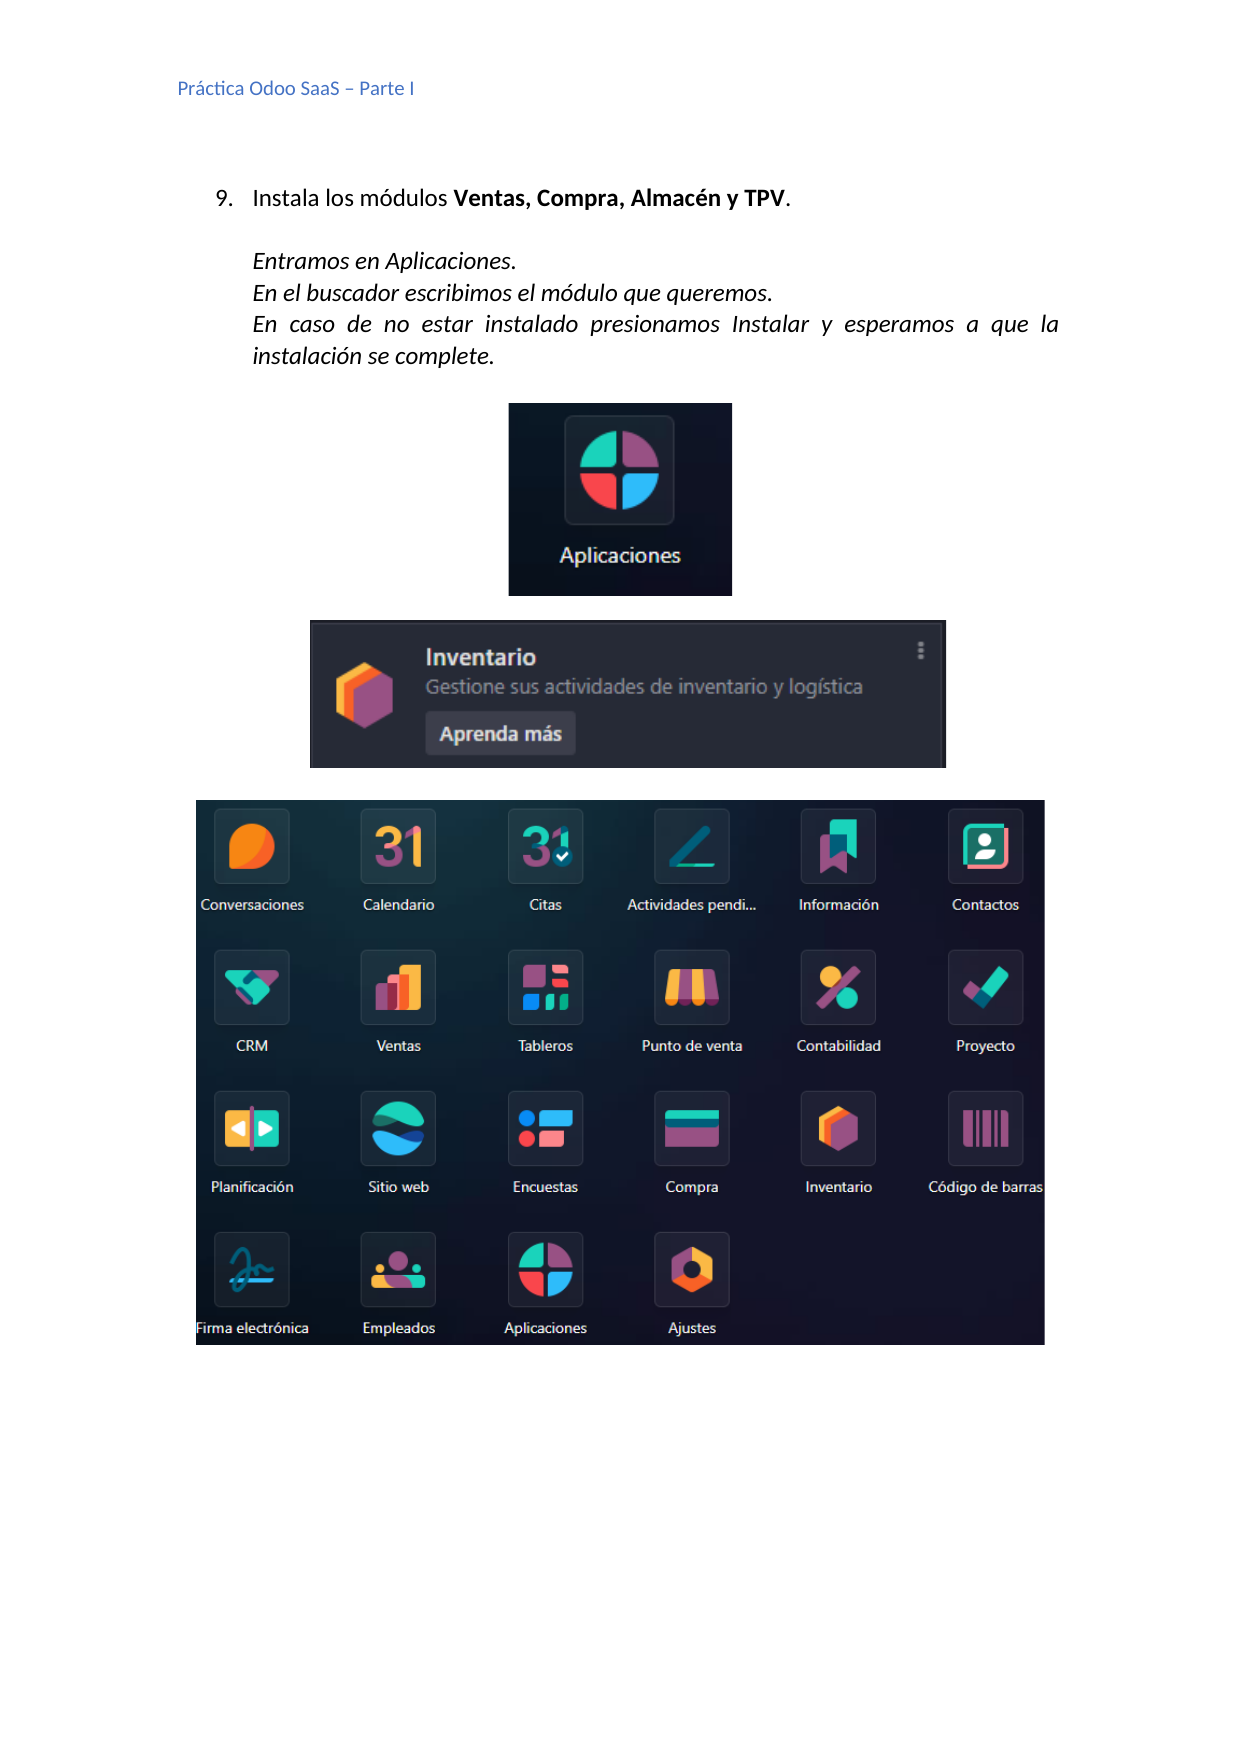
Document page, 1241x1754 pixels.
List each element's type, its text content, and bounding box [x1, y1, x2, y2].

list Entramos en Aplicaciones. [215, 245, 1063, 276]
list En caso de no estar instalado presionamos Instalar y esperamos a que la instalación se complete. [215, 308, 1063, 371]
picture [508, 403, 733, 596]
list Instala los módulos Ventas, Compra, Almacén y TPV. [215, 182, 1063, 212]
picture [196, 800, 1045, 1345]
list En el buscador escribimos el módulo que queremos. [215, 277, 1063, 307]
picture [310, 620, 947, 768]
